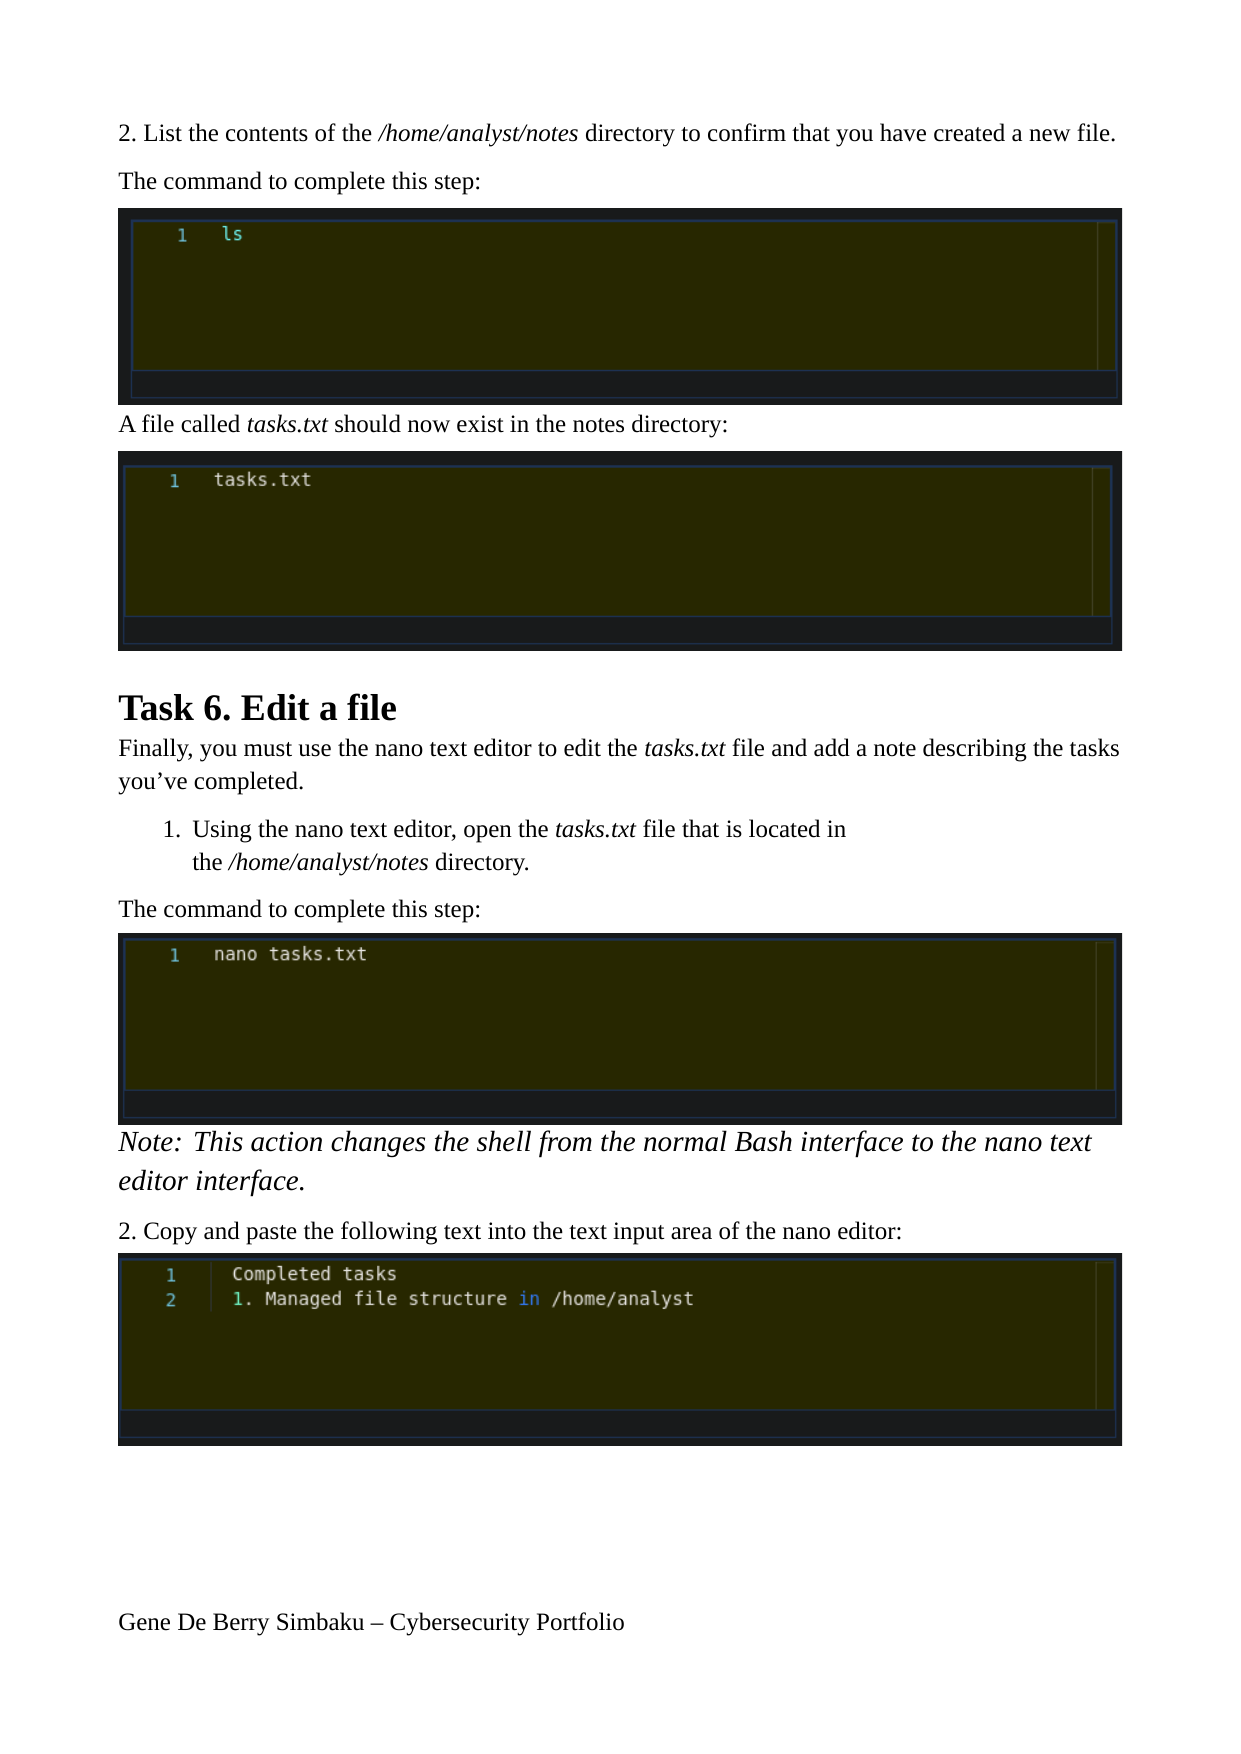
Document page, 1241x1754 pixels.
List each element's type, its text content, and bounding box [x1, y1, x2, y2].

picture [118, 208, 1123, 405]
picture [118, 451, 1123, 651]
picture [118, 933, 1123, 1125]
text [118, 1446, 1122, 1508]
text The command to complete this step: [118, 894, 1122, 933]
text Note: This action changes the shell from the normal Bash interface to the nano text editor interface. [118, 1125, 1122, 1197]
list Using the nano text editor, open the tasks.txt file that is located in the /home/analyst/notes directory. [162, 814, 1122, 876]
text 2. List the contents of the /home/analyst/notes directory to confirm that you have created a new file. [118, 118, 1122, 147]
text 2. Copy and paste the following text into the text input area of the nano editor: [118, 1216, 1122, 1253]
picture [118, 1253, 1123, 1446]
text The command to complete this step: [118, 166, 1122, 194]
text Task 6. Edit a file Finally, you must use the nano text editor to edit the tasks.txt file and add a note describing the tasks you’ve completed. [118, 651, 1122, 795]
text A file called tasks.txt should now exist in the notes directory: [118, 405, 1122, 451]
